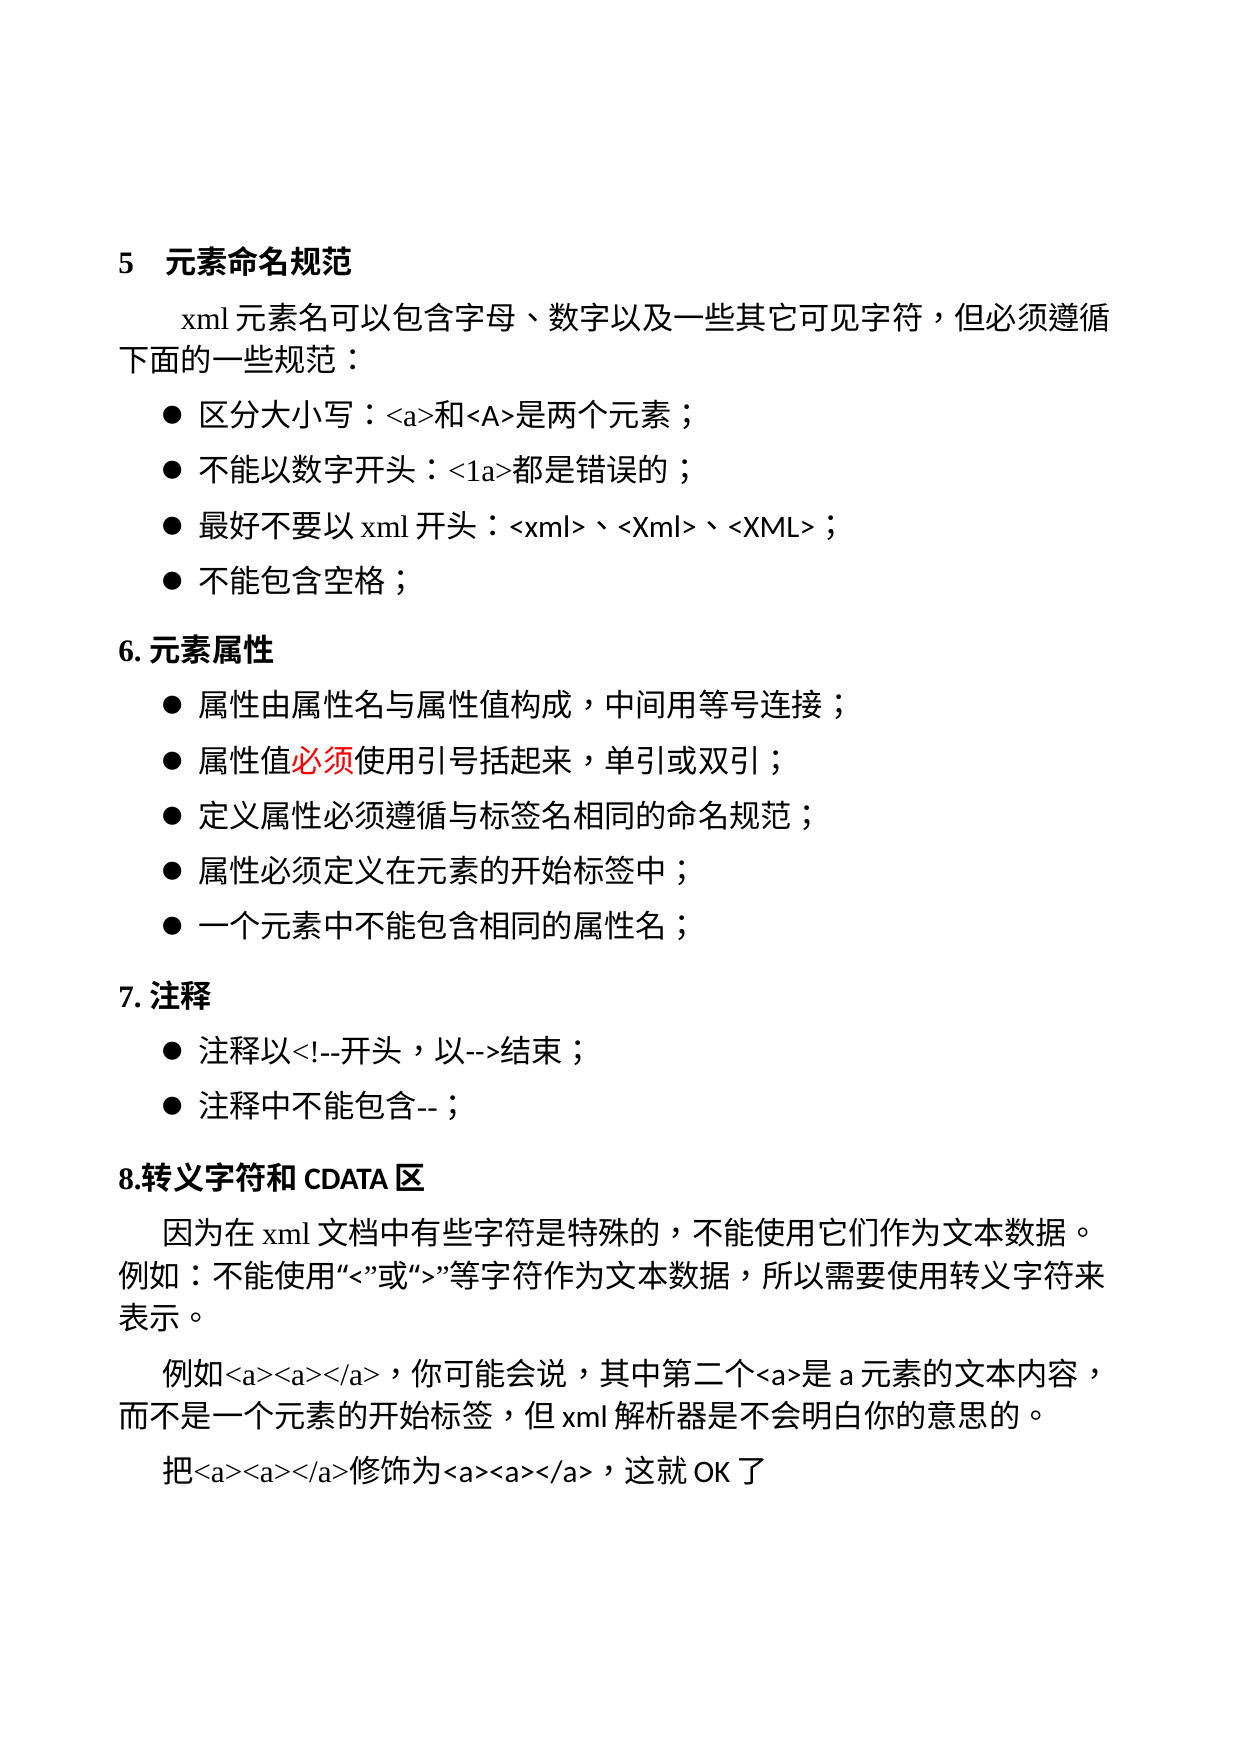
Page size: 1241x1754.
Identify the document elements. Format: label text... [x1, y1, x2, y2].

text l一个元素中不能包含相同的属性名； [160, 904, 1122, 946]
subtitle 5 元素命名规范 [118, 241, 1122, 283]
text l属性必须定义在元素的开始标签中； [160, 849, 1122, 891]
text l不能以数字开头：<1a>都是错误的； [160, 448, 1122, 491]
subtitle 7. 注释 [118, 973, 1122, 1016]
text 把<a><a></a>修饰为<a><a></a>，这就OK了 [118, 1449, 1122, 1492]
text l区分大小写：<a>和<A>是两个元素； [160, 393, 1122, 436]
text l注释以<!--开头，以-->结束； [160, 1029, 1122, 1071]
subtitle 8.转义字符和CDATA区 [118, 1153, 1122, 1199]
text l属性值必须使用引号括起来，单引或双引； [160, 738, 1122, 781]
text l不能包含空格； [160, 559, 1122, 601]
text l定义属性必须遵循与标签名相同的命名规范； [160, 794, 1122, 836]
text 例如<a><a></a>，你可能会说，其中第二个<a>是a元素的文本内容，而不是一个元素的开始标签，但xml解析器是不会明白你的意思的。 [118, 1351, 1122, 1437]
text 因为在xml文档中有些字符是特殊的，不能使用它们作为文本数据。例如：不能使用“<”或“>”等字符作为文本数据，所以需要使用转义字符来表示。 [118, 1211, 1122, 1339]
subtitle 6. 元素属性 [118, 628, 1122, 671]
text l注释中不能包含--； [160, 1084, 1122, 1126]
text xml元素名可以包含字母、数字以及一些其它可见字符，但必须遵循下面的一些规范： [118, 296, 1122, 381]
text l最好不要以xml开头：<xml>、<Xml>、<XML>； [160, 503, 1122, 546]
text l属性由属性名与属性值构成，中间用等号连接； [160, 683, 1122, 726]
